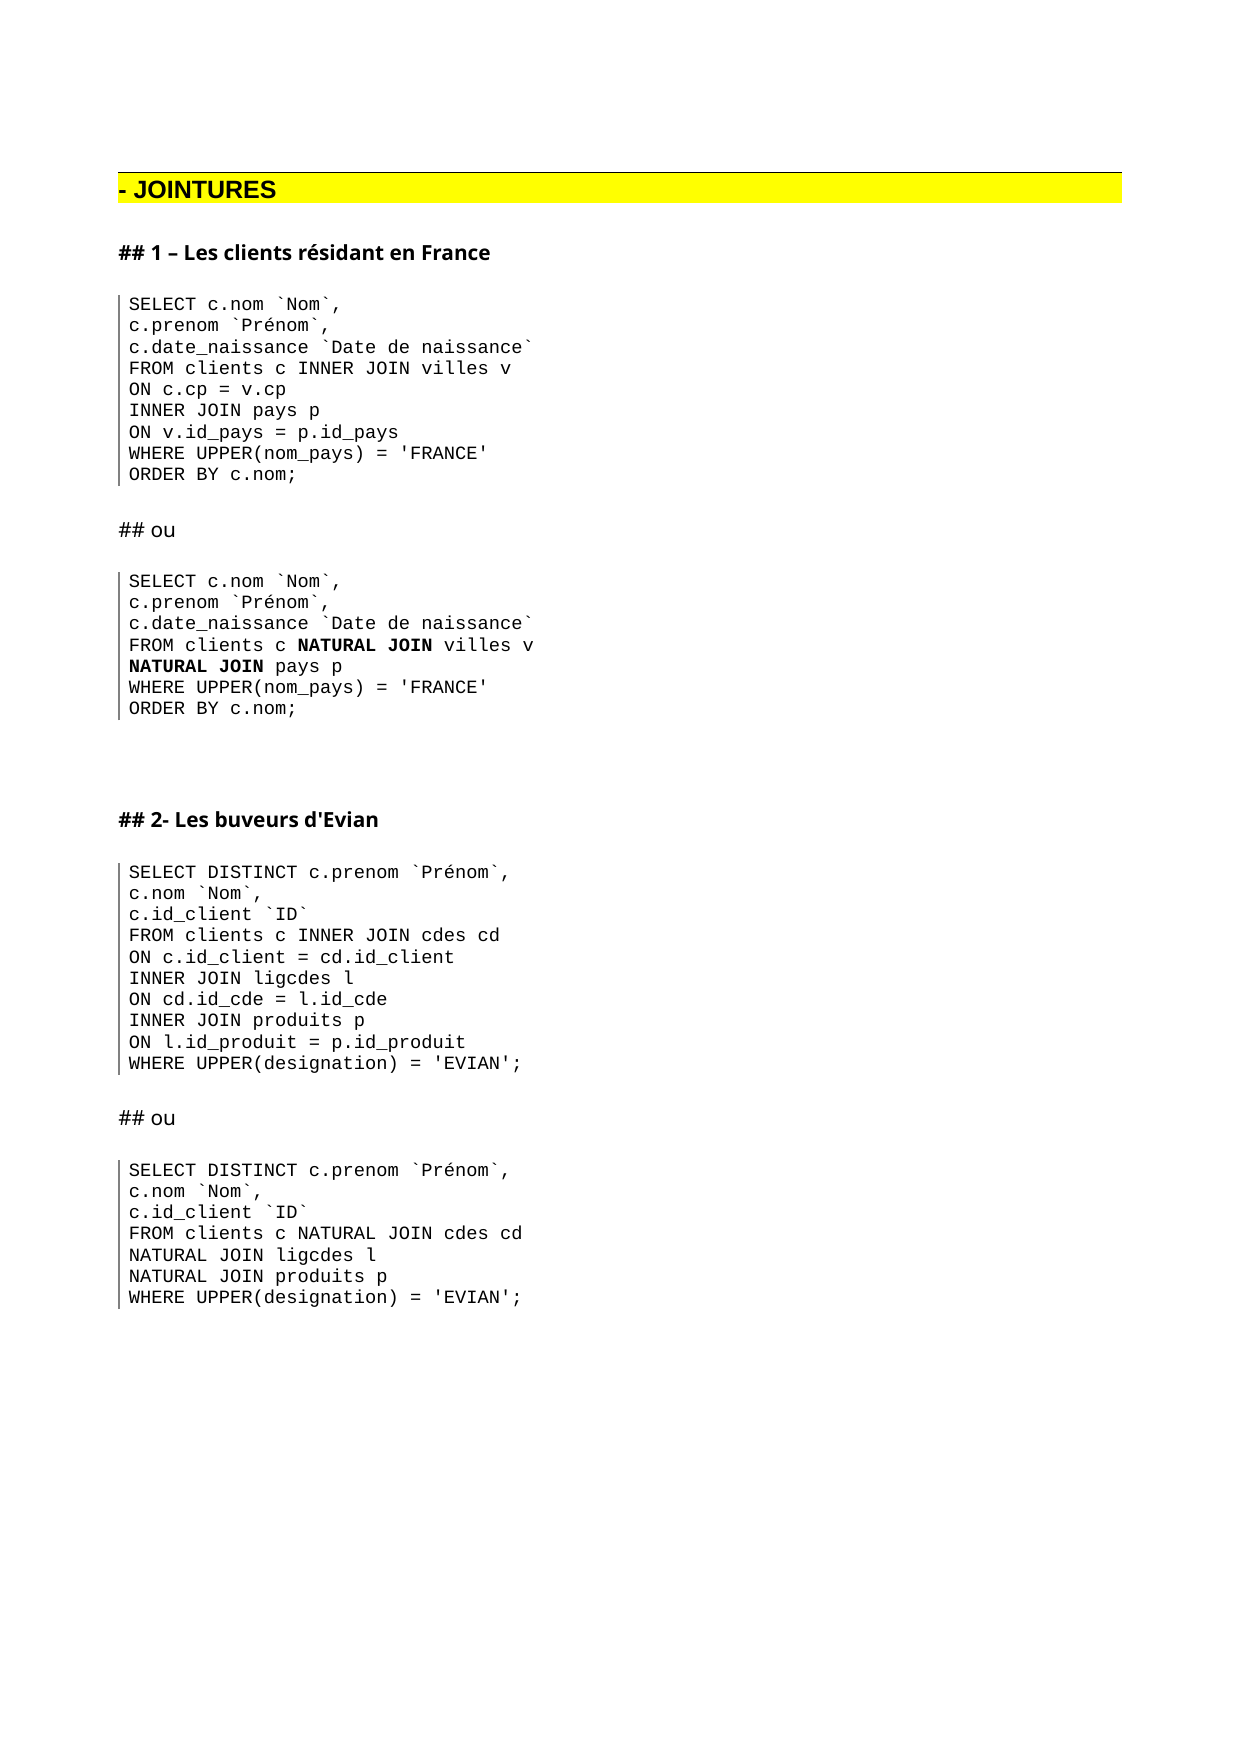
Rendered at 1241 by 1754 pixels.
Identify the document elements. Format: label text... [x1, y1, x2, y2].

text WHERE UPPER(designation) = 'EVIAN'; [120, 1054, 1122, 1075]
text WHERE UPPER(nom_pays) = 'FRANCE' [120, 678, 1122, 699]
text FROM clients c INNER JOIN villes v [120, 359, 1122, 380]
text INNER JOIN produits p [120, 1011, 1122, 1032]
text ON c.cp = v.cp [120, 380, 1122, 401]
text NATURAL JOIN produits p [120, 1267, 1122, 1288]
text ON c.id_client = cd.id_client [120, 947, 1122, 969]
subtitle - JOINTURES [118, 173, 1122, 203]
text INNER JOIN ligcdes l [120, 969, 1122, 990]
text ## ou [118, 1103, 1122, 1132]
text WHERE UPPER(designation) = 'EVIAN'; [120, 1288, 1122, 1309]
text ON cd.id_cde = l.id_cde [120, 990, 1122, 1011]
text ORDER BY c.nom; [120, 465, 1122, 486]
text c.date_naissance `Date de naissance` [120, 337, 1122, 359]
text SELECT DISTINCT c.prenom `Prénom`, [118, 862, 1122, 884]
text FROM clients c NATURAL JOIN cdes cd [120, 1224, 1122, 1245]
text c.nom `Nom`, [120, 884, 1122, 905]
text c.prenom `Prénom`, [120, 593, 1122, 614]
text SELECT DISTINCT c.prenom `Prénom`, [120, 1160, 1122, 1182]
text ON v.id_pays = p.id_pays [120, 422, 1122, 444]
text FROM clients c NATURAL JOIN villes v [120, 635, 1122, 657]
text ## 2- Les buveurs d'Evian [118, 806, 1122, 834]
text c.id_client `ID` [120, 905, 1122, 926]
text SELECT c.nom `Nom`, [120, 572, 1122, 593]
text ## ou [118, 515, 1122, 543]
text ON l.id_produit = p.id_produit [120, 1032, 1122, 1054]
text c.prenom `Prénom`, [120, 316, 1122, 337]
text ORDER BY c.nom; [120, 699, 1122, 720]
text c.id_client `ID` [120, 1203, 1122, 1224]
text NATURAL JOIN ligcdes l [120, 1245, 1122, 1267]
text FROM clients c INNER JOIN cdes cd [120, 926, 1122, 947]
text c.date_naissance `Date de naissance` [120, 614, 1122, 635]
text WHERE UPPER(nom_pays) = 'FRANCE' [120, 444, 1122, 465]
text NATURAL JOIN pays p [120, 657, 1122, 678]
text SELECT c.nom `Nom`, [120, 295, 1122, 316]
text ## 1 – Les clients résidant en France [118, 238, 1122, 267]
text c.nom `Nom`, [120, 1182, 1122, 1203]
text INNER JOIN pays p [120, 401, 1122, 422]
